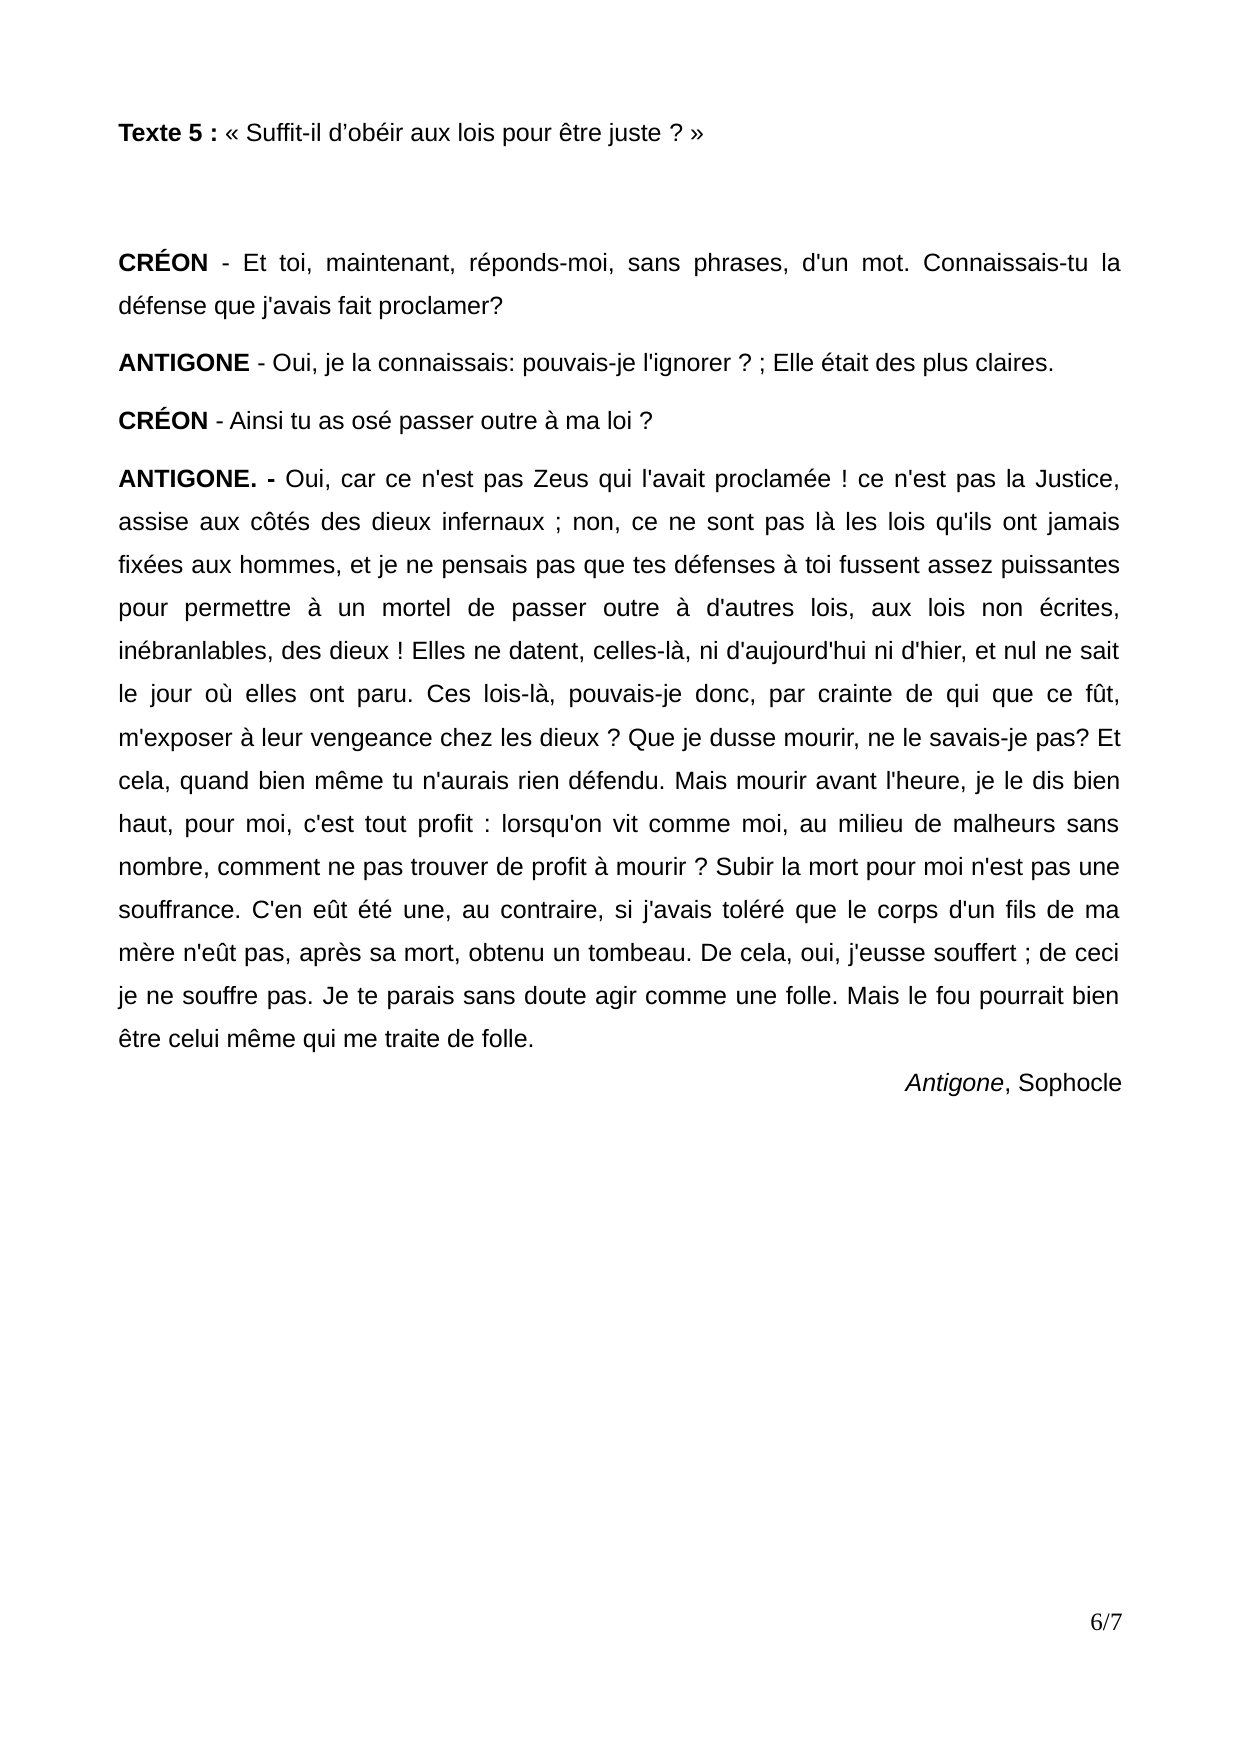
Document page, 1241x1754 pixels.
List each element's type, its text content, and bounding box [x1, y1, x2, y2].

text Antigone, Sophocle [118, 1067, 1122, 1096]
text ANTIGONE - Oui, je la connaissais: pouvais-je l'ignorer ? ; Elle était des plus claires. [118, 348, 1122, 377]
text CRÉON - Ainsi tu as osé passer outre à ma loi ? [118, 406, 1122, 435]
text CRÉON - Et toi, maintenant, réponds-moi, sans phrases, d'un mot. Connaissais-tu la défense que j'avais fait proclamer? [118, 247, 1122, 319]
text ANTIGONE. - Oui, car ce n'est pas Zeus qui l'avait proclamée ! ce n'est pas la Justice, assise aux côtés des dieux infernaux ; non, ce ne sont pas là les lois qu'ils ont jamais fixées aux hommes, et je ne pensais pas que tes défenses à toi fussent assez puissantes pour permettre à un mortel de passer outre à d'autres lois, aux lois non écrites, inébranlables, des dieux ! Elles ne datent, celles-là, ni d'aujourd'hui ni d'hier, et nul ne sait le jour où elles ont paru. Ces lois-là, pouvais-je donc, par crainte de qui que ce fût, m'exposer à leur vengeance chez les dieux ? Que je dusse mourir, ne le savais-je pas? Et cela, quand bien même tu n'aurais rien défendu. Mais mourir avant l'heure, je le dis bien haut, pour moi, c'est tout profit : lorsqu'on vit comme moi, au milieu de malheurs sans nombre, comment ne pas trouver de profit à mourir ? Subir la mort pour moi n'est pas une souffrance. C'en eût été une, au contraire, si j'avais toléré que le corps d'un fils de ma mère n'eût pas, après sa mort, obtenu un tombeau. De cela, oui, j'eusse souffert ; de ceci je ne souffre pas. Je te parais sans doute agir comme une folle. Mais le fou pourrait bien être celui même qui me traite de folle. [118, 464, 1122, 1053]
text Texte 5 : « Suffit-il d’obéir aux lois pour être juste ? » [118, 118, 1122, 147]
